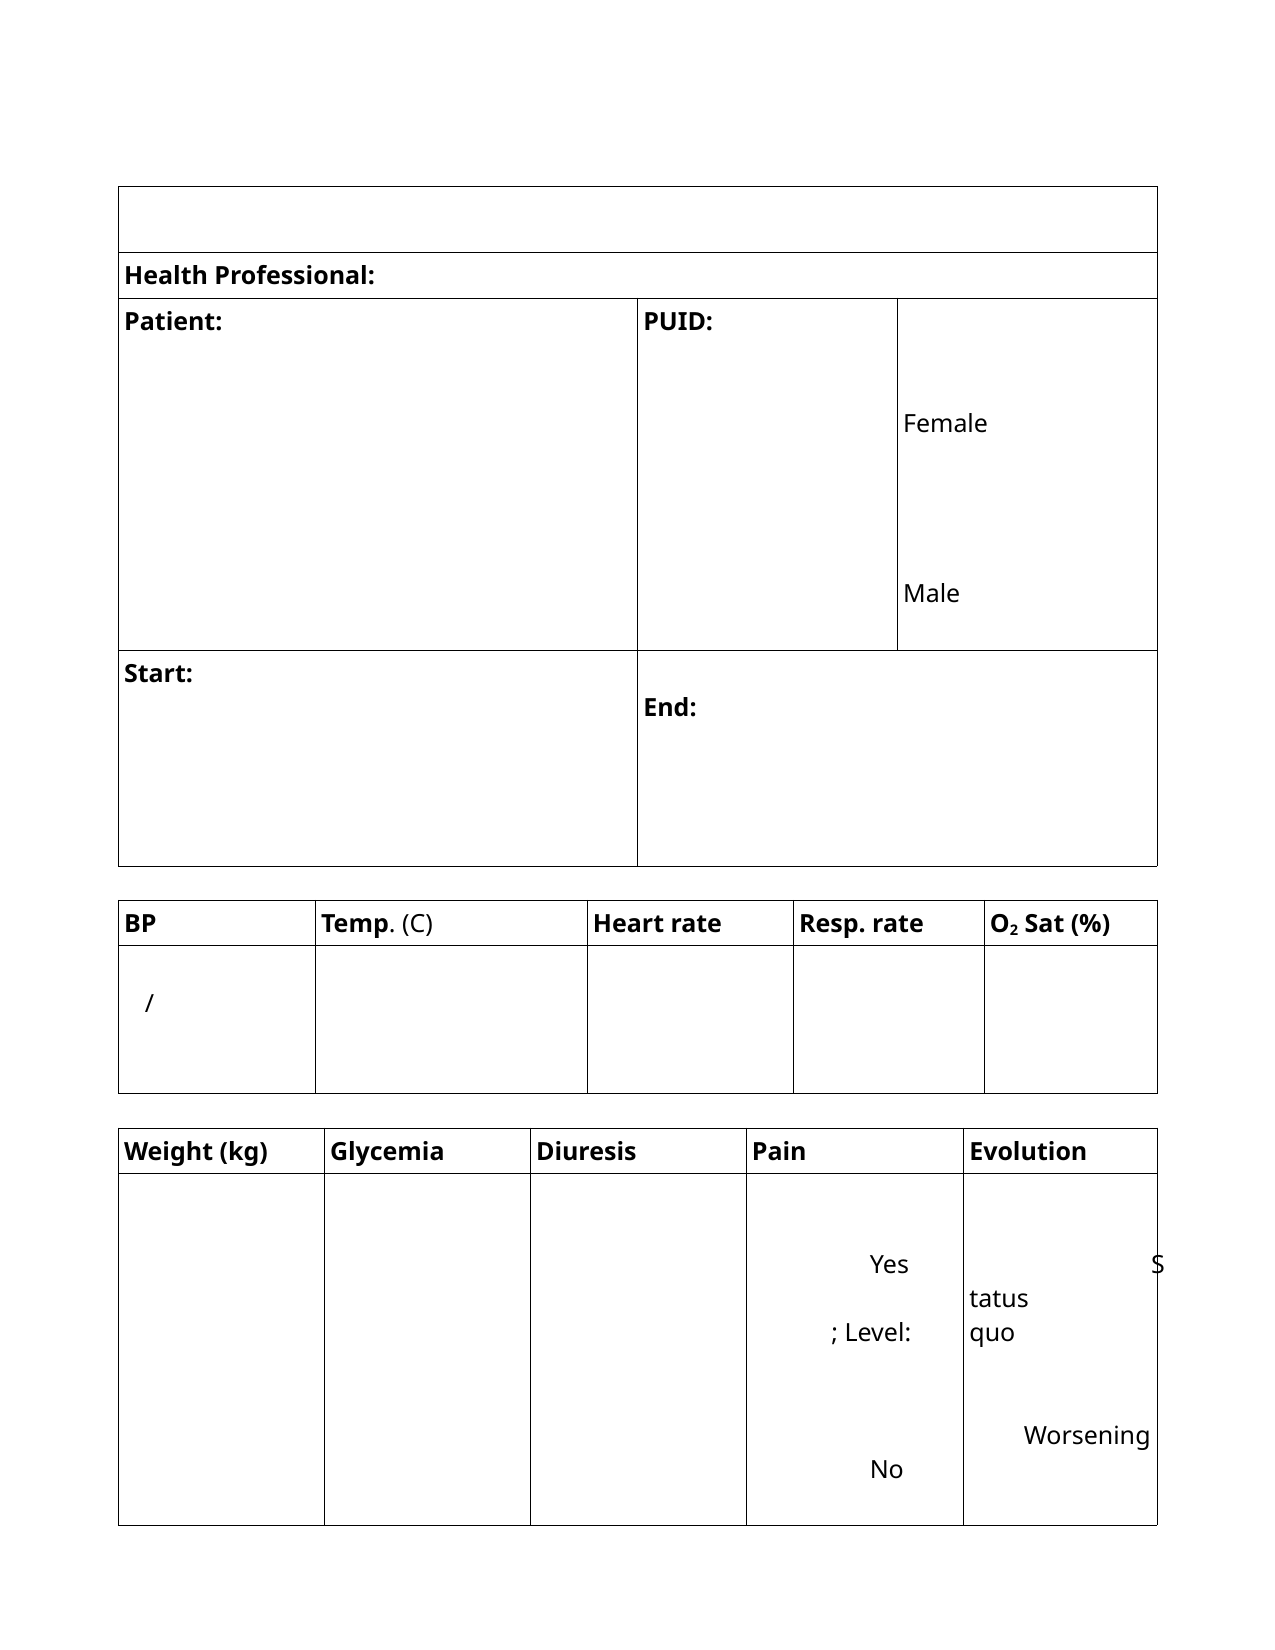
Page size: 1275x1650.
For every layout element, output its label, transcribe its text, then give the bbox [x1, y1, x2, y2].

table_cell <round.temperature> [316, 946, 587, 1093]
table_header Resp. rate [794, 901, 984, 945]
table_cell <if test="round.pain == True"> Yes<if test="round.pain_level">; Level: <round.pain_level></if></if><if test="round.pain == False">No</if> [747, 1174, 963, 1525]
table_cell <if test="round.name.patient.gender == 'f'"> Female </if> <if test="round.name.patient.gender == 'm'"> Male </if> [898, 299, 1157, 650]
table_cell Patient: <round.name.patient.name.rec_name> [119, 299, 637, 650]
table_cell PUID: <round.name.patient.puid> [638, 299, 897, 650]
table_cell <round.bpm> [588, 946, 793, 1093]
table_header Glycemia [325, 1129, 530, 1173]
table_header <round.code> [119, 187, 1157, 252]
table_cell <round.respiratory_rate> [794, 946, 984, 1093]
table_cell <round.glycemia> [325, 1174, 530, 1525]
table_cell <round.systolic> / <round.diastolic> [119, 946, 315, 1093]
table_header BP [119, 901, 315, 945]
table_cell <round.diuresis> [531, 1174, 746, 1525]
table_header Heart rate [588, 901, 793, 945]
table_header Pain [747, 1129, 963, 1173]
table_cell <if test="round.evaluation_end"> End: <format_date(round.evaluation_end, user.language)> <round.evaluation_end.strftime('%H:%M:%S')> </if> [638, 651, 1157, 866]
table_cell <if test="round.evolution == 'n'">Status quo</if><if test="round.evolution == 'w'">Worsening</if><if test="round.evolution == 'i'">Improving</if> [964, 1174, 1157, 1525]
table_cell Start: <format_date(round.evaluation_start, user.language)> <round.evaluation_start.strftime('%H:%M:%S')> [119, 651, 637, 866]
text <for each="round in objects"> [118, 118, 1157, 152]
table_cell <round.weight> [119, 1174, 324, 1525]
table_header Temp. (C) [316, 901, 587, 945]
table_header O2 Sat (%) [985, 901, 1157, 945]
table_cell <round.osat> [985, 946, 1157, 1093]
table_header Diuresis [531, 1129, 746, 1173]
table_cell Health Professional: <round.health_professional.name.rec_name> [119, 253, 1157, 297]
table_header Weight (kg) [119, 1129, 324, 1173]
table_header Evolution [964, 1129, 1157, 1173]
